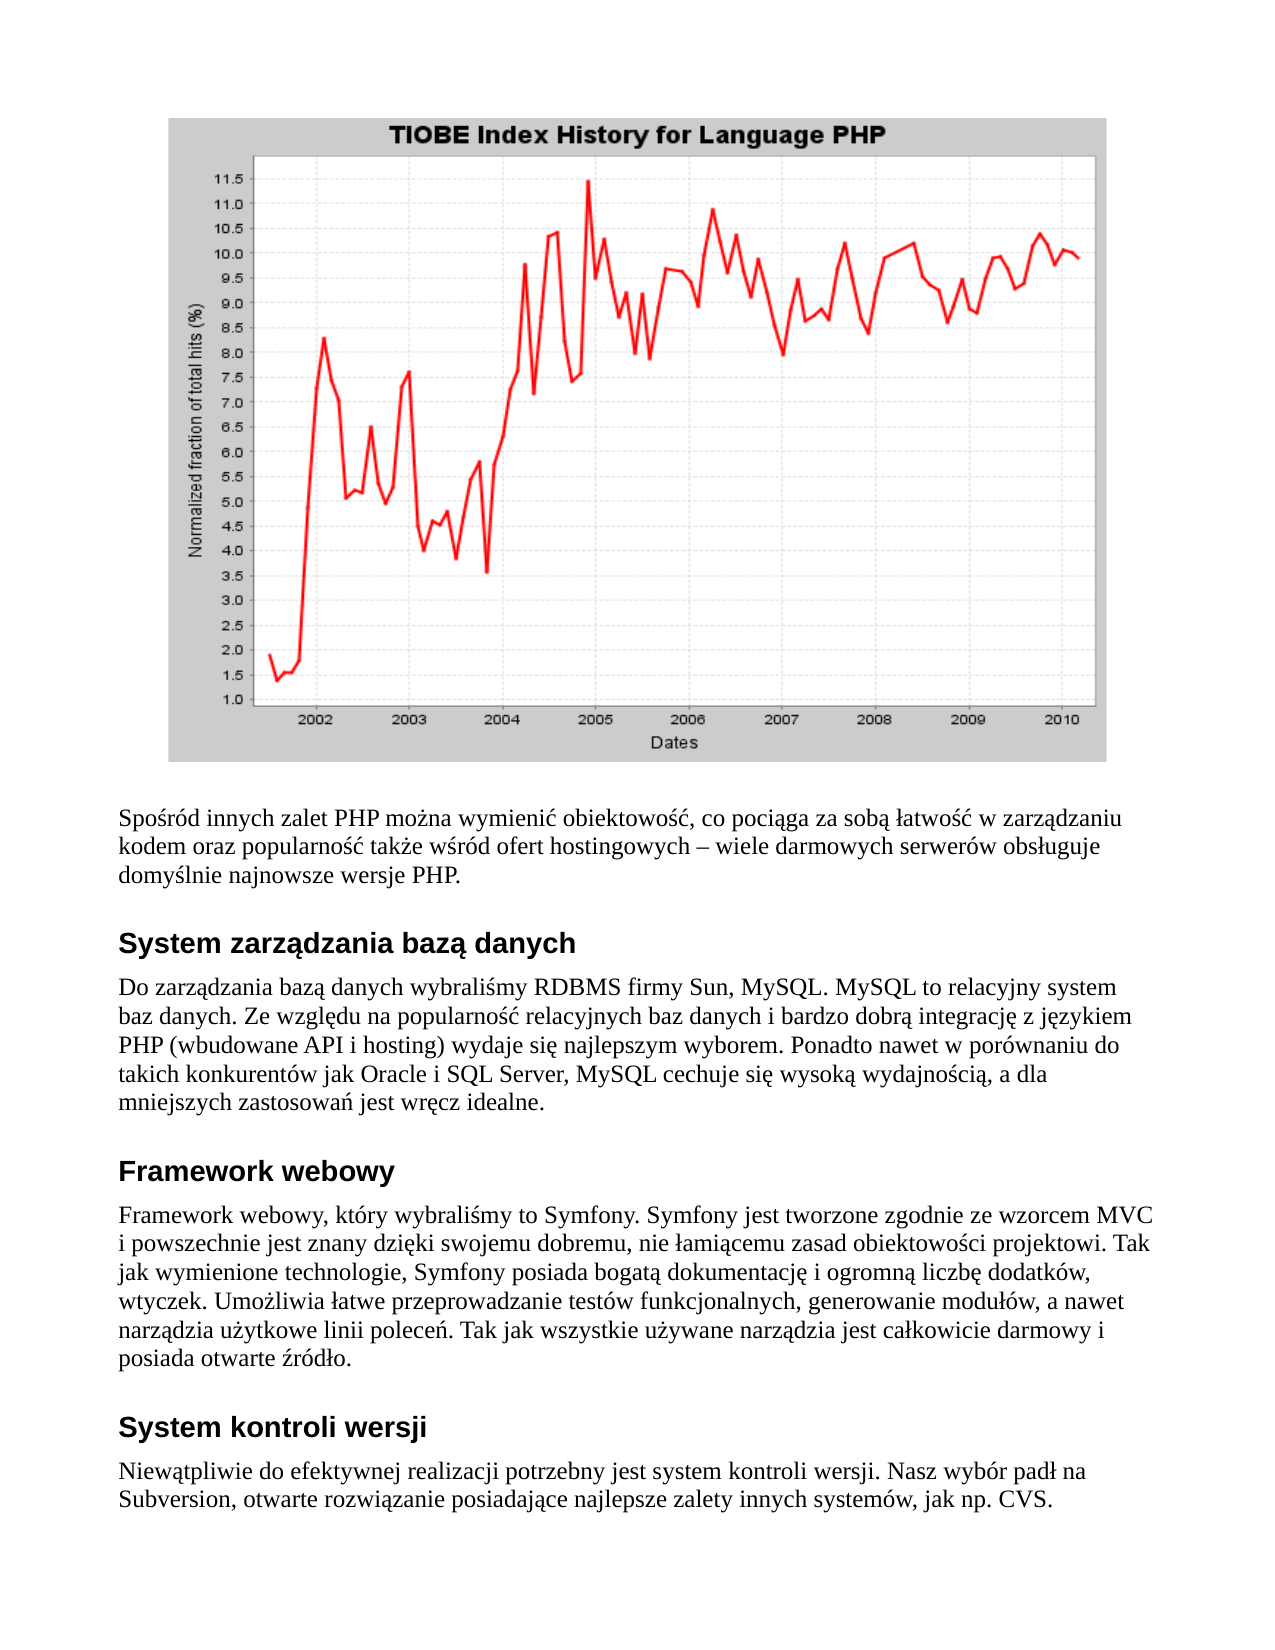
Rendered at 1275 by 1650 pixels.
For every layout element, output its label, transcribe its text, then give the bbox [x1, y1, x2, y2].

subtitle System kontroli wersji [118, 1410, 1157, 1443]
text Framework webowy, który wybraliśmy to Symfony. Symfony jest tworzone zgodnie ze wzorcem MVC i powszechnie jest znany dzięki swojemu dobremu, nie łamiącemu zasad obiektowości projektowi. Tak jak wymienione technologie, Symfony posiada bogatą dokumentację i ogromną liczbę dodatków, wtyczek. Umożliwia łatwe przeprowadzanie testów funkcjonalnych, generowanie modułów, a nawet narządzia użytkowe linii poleceń. Tak jak wszystkie używane narządzia jest całkowicie darmowy i posiada otwarte źródło. [118, 1200, 1157, 1372]
text Spośród innych zalet PHP można wymienić obiektowość, co pociąga za sobą łatwość w zarządzaniu kodem oraz popularność także wśród ofert hostingowych – wiele darmowych serwerów obsługuje domyślnie najnowsze wersje PHP. [118, 803, 1157, 889]
picture [168, 118, 1107, 762]
subtitle Framework webowy [118, 1154, 1157, 1187]
text Niewątpliwie do efektywnej realizacji potrzebny jest system kontroli wersji. Nasz wybór padł na Subversion, otwarte rozwiązanie posiadające najlepsze zalety innych systemów, jak np. CVS. [118, 1456, 1157, 1513]
subtitle System zarządzania bazą danych [118, 926, 1157, 960]
text Do zarządzania bazą danych wybraliśmy RDBMS firmy Sun, MySQL. MySQL to relacyjny system baz danych. Ze względu na popularność relacyjnych baz danych i bardzo dobrą integrację z językiem PHP (wbudowane API i hosting) wydaje się najlepszym wyborem. Ponadto nawet w porównaniu do takich konkurentów jak Oracle i SQL Server, MySQL cechuje się wysoką wydajnością, a dla mniejszych zastosowań jest wręcz idealne. [118, 972, 1157, 1116]
